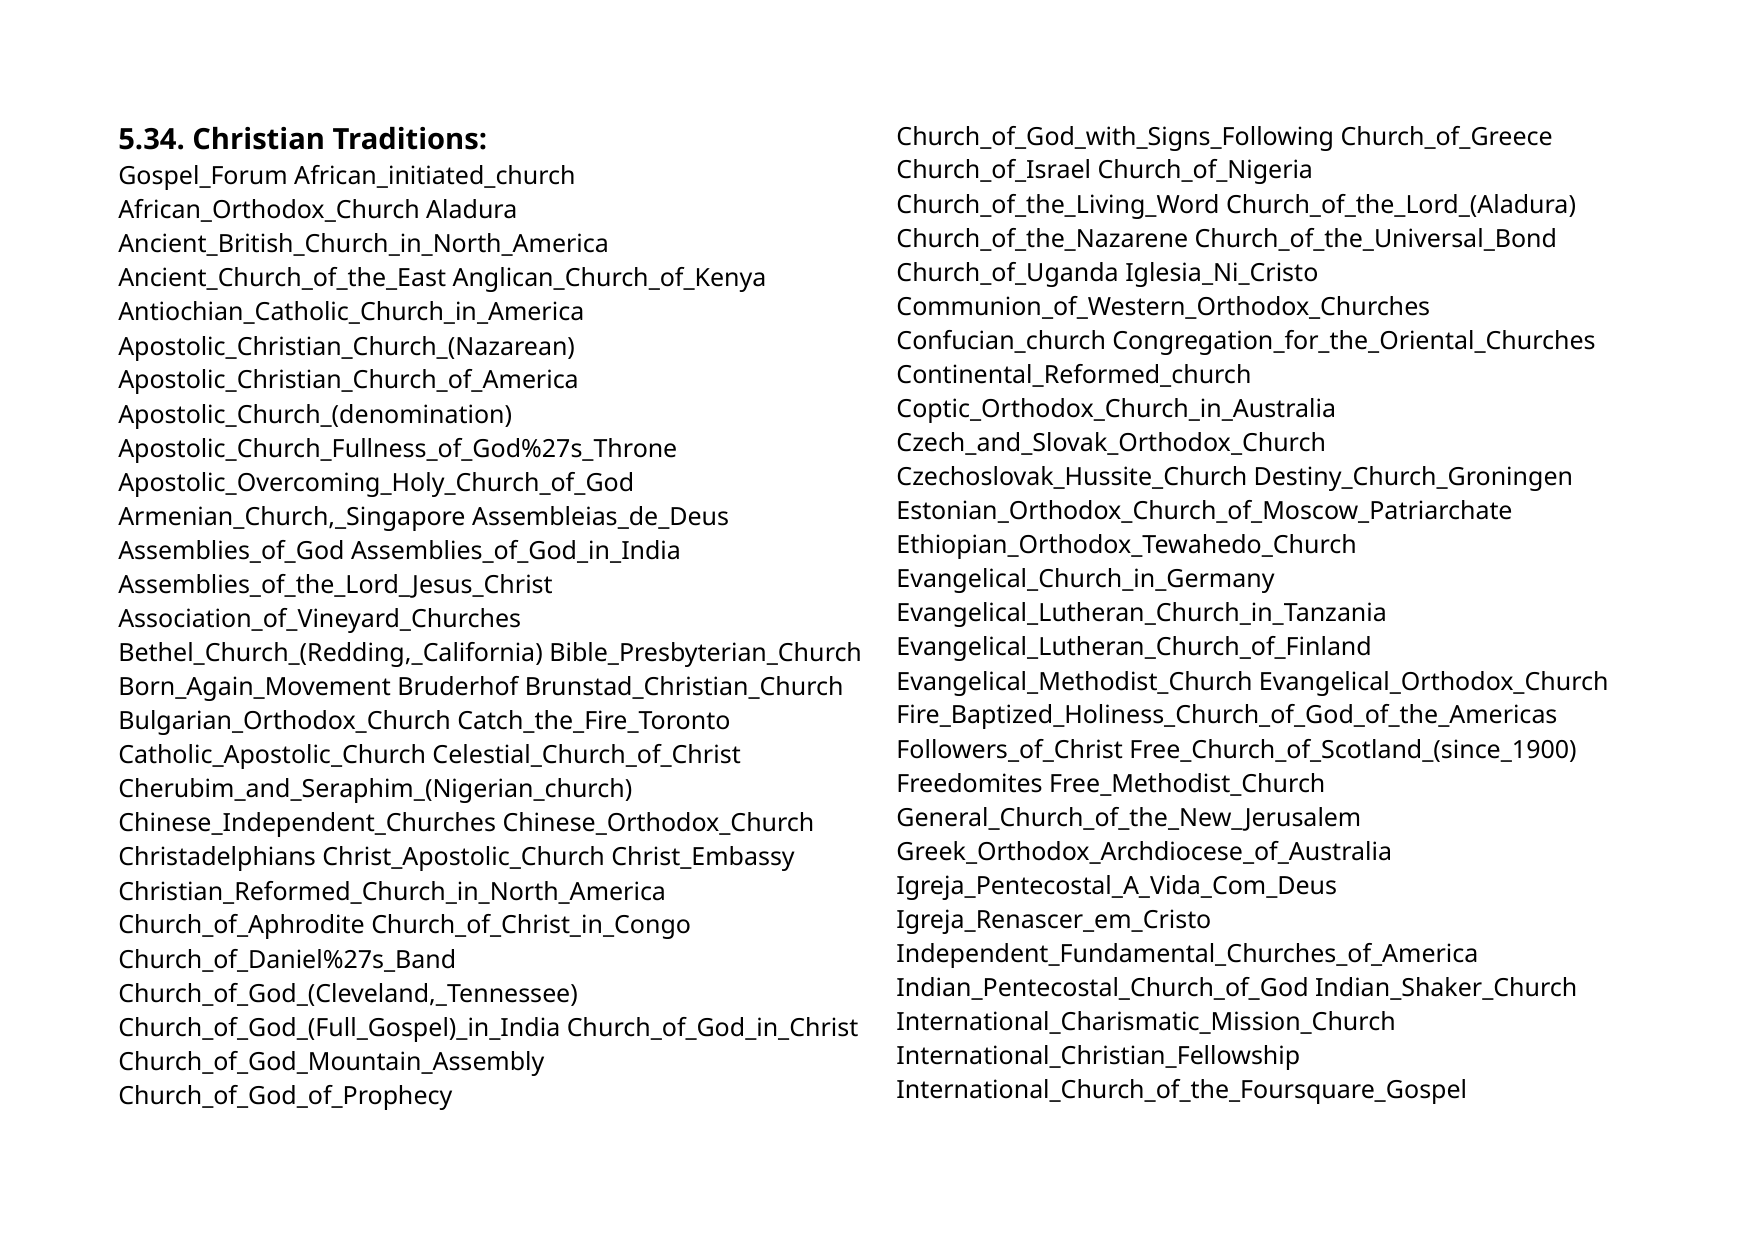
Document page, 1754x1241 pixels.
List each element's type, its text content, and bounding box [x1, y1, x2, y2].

text Church_of_God_with_Signs_Following Church_of_Greece Church_of_Israel Church_of_Nigeria Church_of_the_Living_Word Church_of_the_Lord_(Aladura) Church_of_the_Nazarene Church_of_the_Universal_Bond Church_of_Uganda Iglesia_Ni_Cristo Communion_of_Western_Orthodox_Churches Confucian_church Congregation_for_the_Oriental_Churches Continental_Reformed_church Coptic_Orthodox_Church_in_Australia Czech_and_Slovak_Orthodox_Church Czechoslovak_Hussite_Church Destiny_Church_Groningen Estonian_Orthodox_Church_of_Moscow_Patriarchate Ethiopian_Orthodox_Tewahedo_Church Evangelical_Church_in_Germany Evangelical_Lutheran_Church_in_Tanzania Evangelical_Lutheran_Church_of_Finland Evangelical_Methodist_Church Evangelical_Orthodox_Church Fire_Baptized_Holiness_Church_of_God_of_the_Americas Followers_of_Christ Free_Church_of_Scotland_(since_1900) Freedomites Free_Methodist_Church General_Church_of_the_New_Jerusalem Greek_Orthodox_Archdiocese_of_Australia Igreja_Pentecostal_A_Vida_Com_Deus Igreja_Renascer_em_Cristo Independent_Fundamental_Churches_of_America Indian_Pentecostal_Church_of_God Indian_Shaker_Church International_Charismatic_Mission_Church International_Christian_Fellowship International_Church_of_the_Foursquare_Gospel [896, 118, 1636, 1106]
text Gospel_Forum African_initiated_church African_Orthodox_Church Aladura Ancient_British_Church_in_North_America Ancient_Church_of_the_East Anglican_Church_of_Kenya Antiochian_Catholic_Church_in_America Apostolic_Christian_Church_(Nazarean) Apostolic_Christian_Church_of_America Apostolic_Church_(denomination) Apostolic_Church_Fullness_of_God%27s_Throne Apostolic_Overcoming_Holy_Church_of_God Armenian_Church,_Singapore Assembleias_de_Deus Assemblies_of_God Assemblies_of_God_in_India Assemblies_of_the_Lord_Jesus_Christ Association_of_Vineyard_Churches Bethel_Church_(Redding,_California) Bible_Presbyterian_Church Born_Again_Movement Bruderhof Brunstad_Christian_Church Bulgarian_Orthodox_Church Catch_the_Fire_Toronto Catholic_Apostolic_Church Celestial_Church_of_Christ Cherubim_and_Seraphim_(Nigerian_church) Chinese_Independent_Churches Chinese_Orthodox_Church Christadelphians Christ_Apostolic_Church Christ_Embassy Christian_Reformed_Church_in_North_America Church_of_Aphrodite Church_of_Christ_in_Congo Church_of_Daniel%27s_Band Church_of_God_(Cleveland,_Tennessee) Church_of_God_(Full_Gospel)_in_India Church_of_God_in_Christ Church_of_God_Mountain_Assembly Church_of_God_of_Prophecy [118, 158, 868, 1112]
text 5.34. Christian Traditions: [118, 118, 868, 158]
